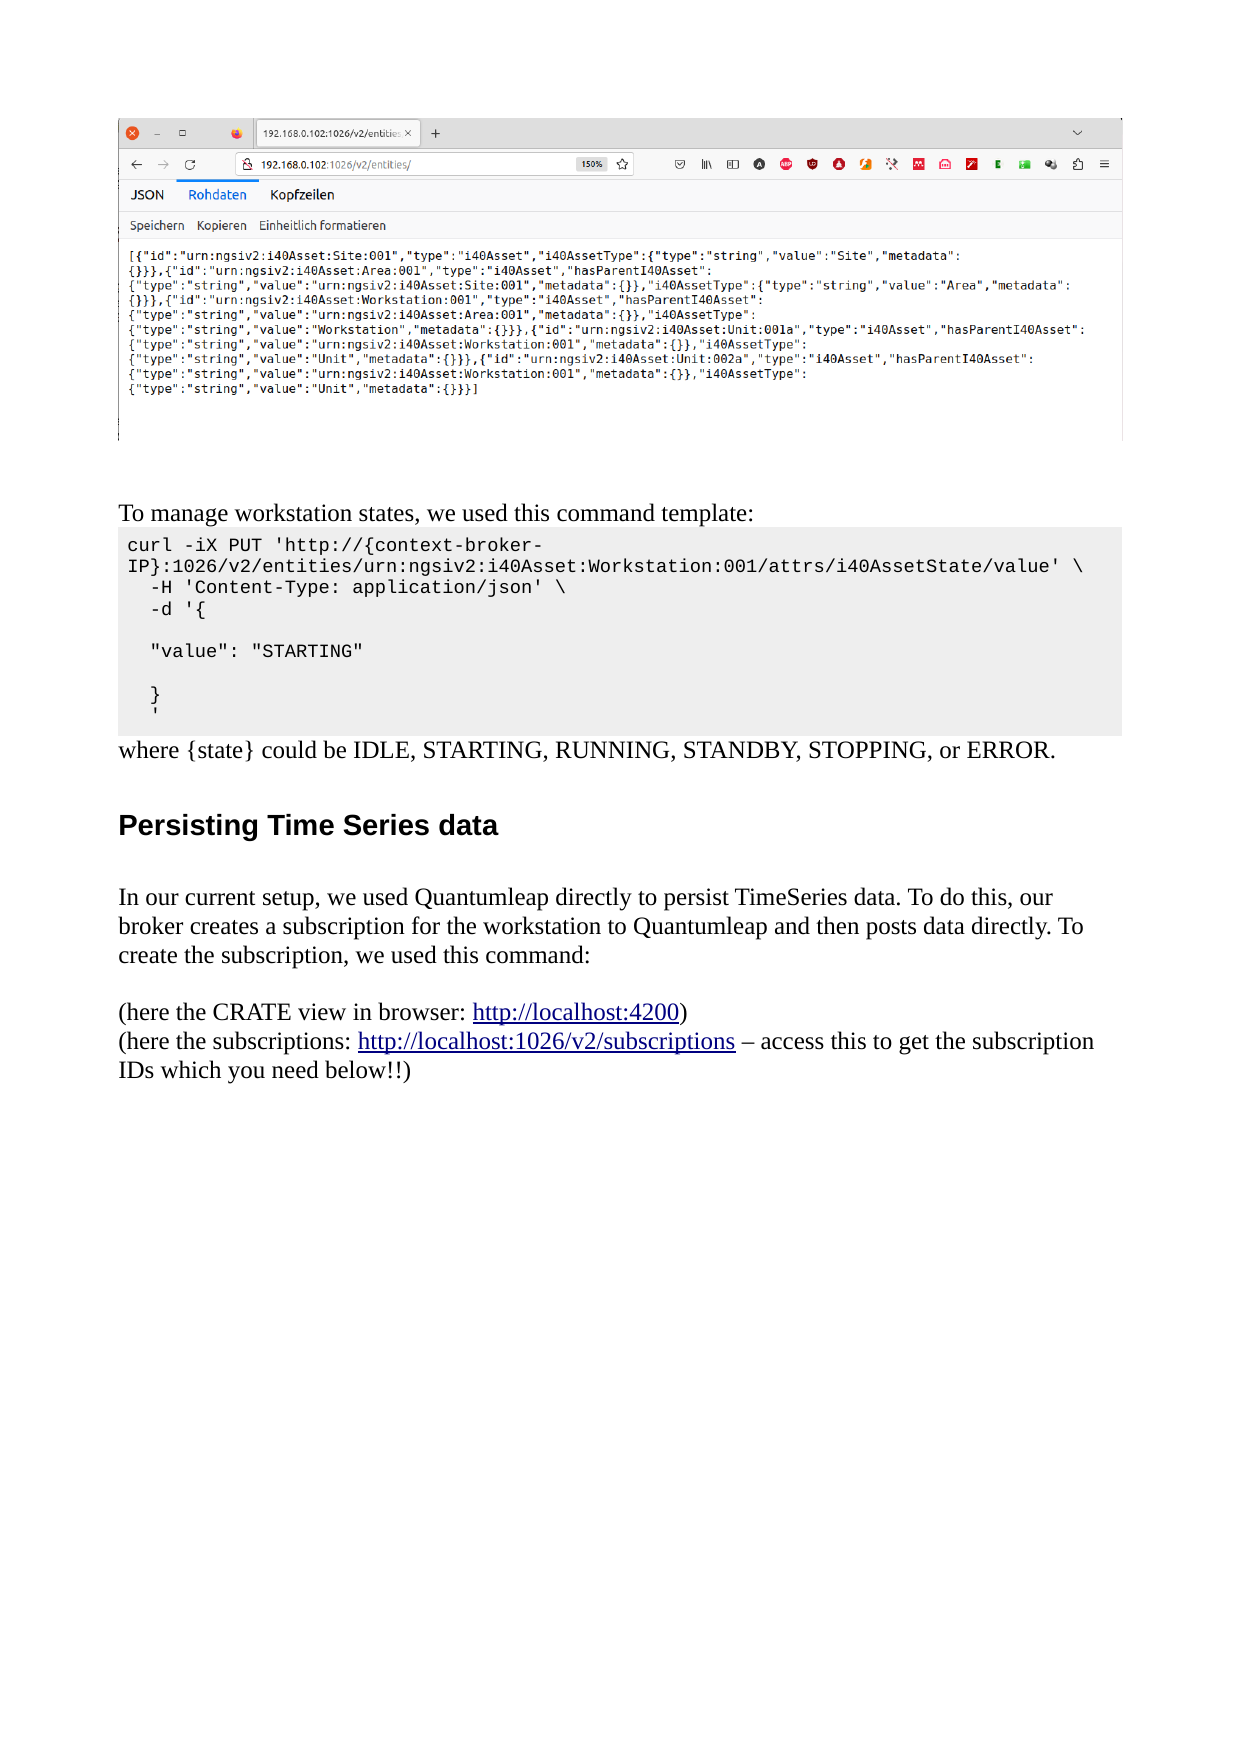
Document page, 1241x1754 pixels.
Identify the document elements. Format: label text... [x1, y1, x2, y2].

text (here the CRATE view in browser: http://localhost:4200) [118, 997, 1122, 1026]
text curl -iX PUT 'http://{context-broker-IP}:1026/v2/entities/urn:ngsiv2:i40Asset:Workstation:001/attrs/i40AssetState/value' \ [118, 527, 1122, 578]
text -H 'Content-Type: application/json' \ [118, 578, 1122, 599]
text ' [118, 706, 1122, 736]
picture [118, 118, 1123, 441]
text } [118, 684, 1122, 706]
text "value": "STARTING" [118, 642, 1122, 663]
text (here the subscriptions: http://localhost:1026/v2/subscriptions – access this to get the subscription IDs which you need below!!) [118, 1026, 1122, 1084]
text To manage workstation states, we used this command template: [118, 498, 1122, 527]
subtitle Persisting Time Series data [118, 808, 1122, 841]
text In our current setup, we used Quantumleap directly to persist TimeSeries data. To do this, our broker creates a subscription for the workstation to Quantumleap and then posts data directly. To create the subscription, we used this command: [118, 882, 1122, 969]
text where {state} could be IDLE, STARTING, RUNNING, STANDBY, STOPPING, or ERROR. [118, 736, 1122, 764]
text -d '{ [118, 599, 1122, 621]
